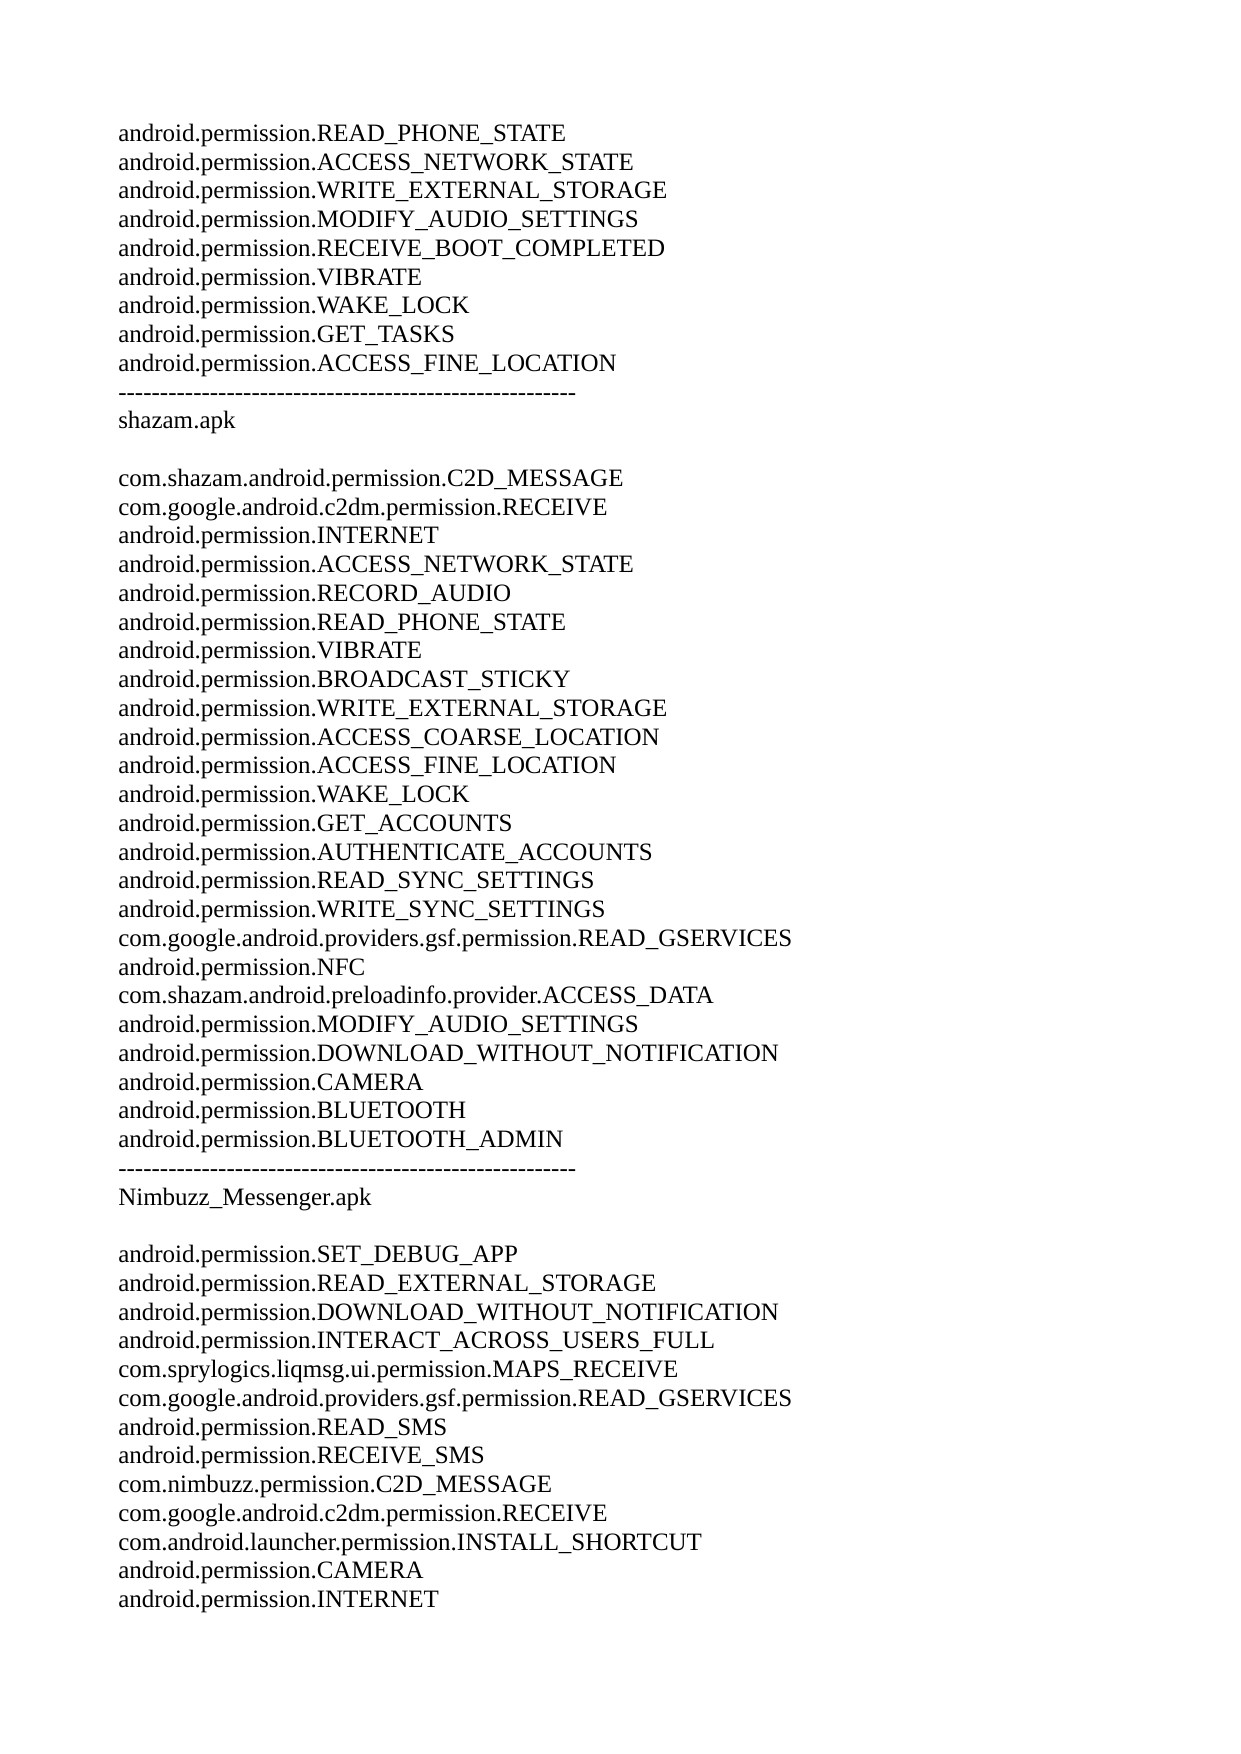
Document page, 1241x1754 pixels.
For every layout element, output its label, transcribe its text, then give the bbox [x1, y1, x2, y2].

text android.permission.READ_EXTERNAL_STORAGE [118, 1268, 1122, 1297]
text com.shazam.android.preloadinfo.provider.ACCESS_DATA [118, 981, 1122, 1009]
text Nimbuzz_Messenger.apk [118, 1182, 1122, 1211]
text android.permission.WRITE_SYNC_SETTINGS [118, 894, 1122, 923]
text com.google.android.providers.gsf.permission.READ_GSERVICES [118, 1383, 1122, 1412]
text android.permission.READ_PHONE_STATE [118, 607, 1122, 636]
text android.permission.WRITE_EXTERNAL_STORAGE [118, 176, 1122, 204]
text shazam.apk [118, 406, 1122, 434]
text android.permission.BLUETOOTH_ADMIN [118, 1124, 1122, 1153]
text com.sprylogics.liqmsg.ui.permission.MAPS_RECEIVE [118, 1354, 1122, 1383]
text ------------------------------------------------------- [118, 377, 1122, 406]
text android.permission.VIBRATE [118, 636, 1122, 664]
text android.permission.INTERNET [118, 1584, 1122, 1613]
text android.permission.GET_ACCOUNTS [118, 808, 1122, 837]
text android.permission.BLUETOOTH [118, 1096, 1122, 1124]
text android.permission.READ_SYNC_SETTINGS [118, 866, 1122, 894]
text android.permission.CAMERA [118, 1556, 1122, 1584]
text android.permission.GET_TASKS [118, 319, 1122, 348]
text ------------------------------------------------------- [118, 1153, 1122, 1182]
text android.permission.NFC [118, 952, 1122, 981]
text android.permission.WAKE_LOCK [118, 291, 1122, 319]
text android.permission.INTERACT_ACROSS_USERS_FULL [118, 1326, 1122, 1354]
text android.permission.INTERNET [118, 521, 1122, 549]
text android.permission.MODIFY_AUDIO_SETTINGS [118, 1009, 1122, 1038]
text com.google.android.c2dm.permission.RECEIVE [118, 492, 1122, 521]
text com.shazam.android.permission.C2D_MESSAGE [118, 463, 1122, 492]
text android.permission.DOWNLOAD_WITHOUT_NOTIFICATION [118, 1038, 1122, 1067]
text com.google.android.c2dm.permission.RECEIVE [118, 1498, 1122, 1527]
text android.permission.ACCESS_NETWORK_STATE [118, 147, 1122, 176]
text android.permission.ACCESS_FINE_LOCATION [118, 348, 1122, 377]
text android.permission.RECORD_AUDIO [118, 578, 1122, 607]
text android.permission.READ_PHONE_STATE [118, 118, 1122, 147]
text android.permission.ACCESS_COARSE_LOCATION [118, 722, 1122, 751]
text android.permission.MODIFY_AUDIO_SETTINGS [118, 204, 1122, 233]
text android.permission.RECEIVE_BOOT_COMPLETED [118, 233, 1122, 262]
text android.permission.WAKE_LOCK [118, 779, 1122, 808]
text com.android.launcher.permission.INSTALL_SHORTCUT [118, 1527, 1122, 1556]
text android.permission.BROADCAST_STICKY [118, 664, 1122, 693]
text android.permission.RECEIVE_SMS [118, 1441, 1122, 1469]
text com.google.android.providers.gsf.permission.READ_GSERVICES [118, 923, 1122, 952]
text android.permission.VIBRATE [118, 262, 1122, 291]
text android.permission.CAMERA [118, 1067, 1122, 1096]
text com.nimbuzz.permission.C2D_MESSAGE [118, 1469, 1122, 1498]
text android.permission.WRITE_EXTERNAL_STORAGE [118, 693, 1122, 722]
text android.permission.AUTHENTICATE_ACCOUNTS [118, 837, 1122, 866]
text android.permission.ACCESS_NETWORK_STATE [118, 549, 1122, 578]
text android.permission.READ_SMS [118, 1412, 1122, 1441]
text android.permission.ACCESS_FINE_LOCATION [118, 751, 1122, 779]
text android.permission.DOWNLOAD_WITHOUT_NOTIFICATION [118, 1297, 1122, 1326]
text android.permission.SET_DEBUG_APP [118, 1239, 1122, 1268]
